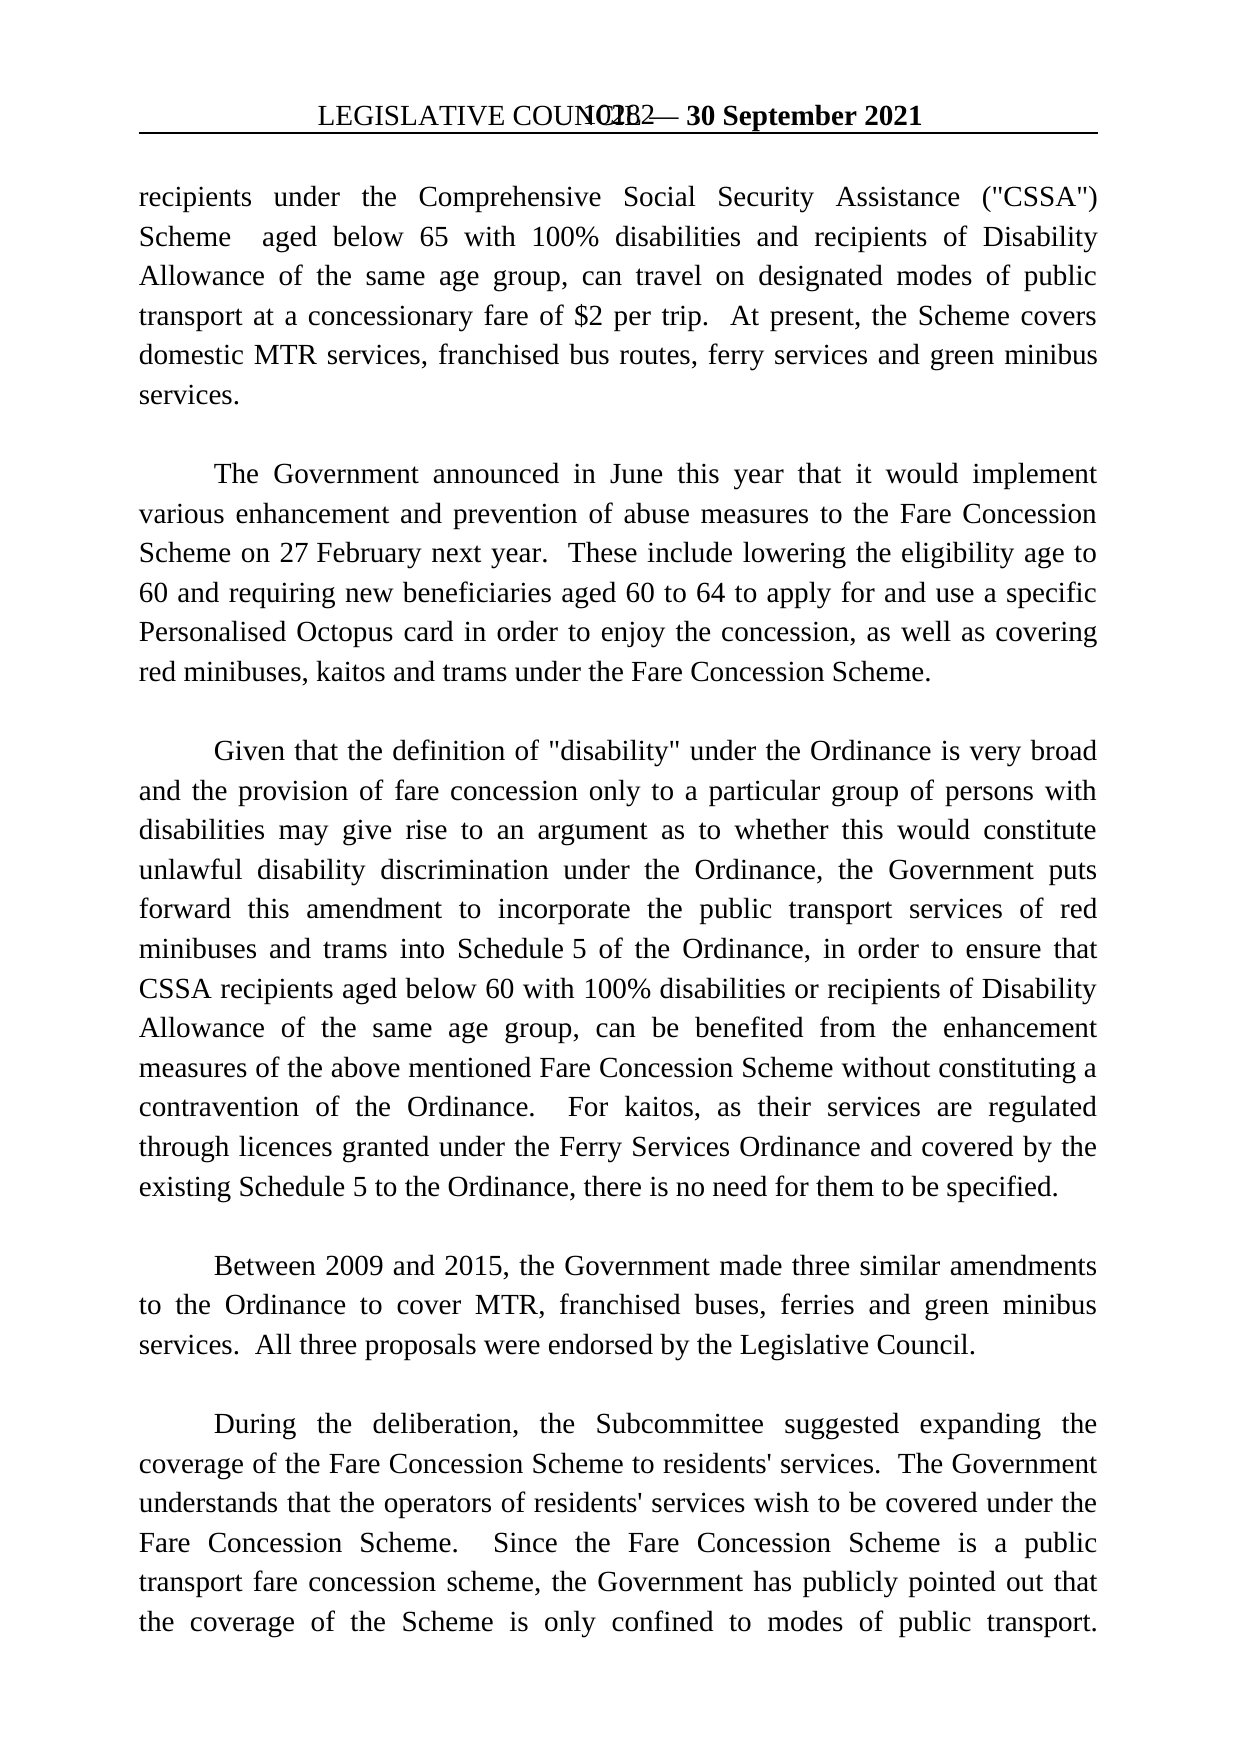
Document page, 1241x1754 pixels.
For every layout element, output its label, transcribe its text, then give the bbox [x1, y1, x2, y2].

text During the deliberation, the Subcommittee suggested expanding the coverage of the Fare Concession Scheme to residents' services. The Government understands that the operators of residents' services wish to be covered under the Fare Concession Scheme. Since the Fare Concession Scheme is a public transport fare concession scheme, the Government has publicly pointed out that the coverage of the Scheme is only confined to modes of public transport. [139, 1400, 1098, 1638]
text recipients under the Comprehensive Social Security Assistance ("CSSA") Scheme aged below 65 with 100% disabilities and recipients of Disability Allowance of the same age group, can travel on designated modes of public transport at a concessionary fare of $2 per trip. At present, the Scheme covers domestic MTR services, franchised bus routes, ferry services and green minibus services. [139, 173, 1098, 411]
text The Government announced in June this year that it would implement various enhancement and prevention of abuse measures to the Fare Concession Scheme on 27 February next year. These include lowering the eligibility age to 60 and requiring new beneficiaries aged 60 to 64 to apply for and use a specific Personalised Octopus card in order to enjoy the concession, as well as covering red minibuses, kaitos and trams under the Fare Concession Scheme. [139, 450, 1098, 688]
text Given that the definition of "disability" under the Ordinance is very broad and the provision of fare concession only to a particular group of persons with disabilities may give rise to an argument as to whether this would constitute unlawful disability discrimination under the Ordinance, the Government puts forward this amendment to incorporate the public transport services of red minibuses and trams into Schedule 5 of the Ordinance, in order to ensure that CSSA recipients aged below 60 with 100% disabilities or recipients of Disability Allowance of the same age group, can be benefited from the enhancement measures of the above mentioned Fare Concession Scheme without constituting a contravention of the Ordinance. For kaitos, as their services are regulated through licences granted under the Ferry Services Ordinance and covered by the existing Schedule 5 to the Ordinance, there is no need for them to be specified. [139, 727, 1098, 1202]
text Between 2009 and 2015, the Government made three similar amendments to the Ordinance to cover MTR, franchised buses, ferries and green minibus services. All three proposals were endorsed by the Legislative Council. [139, 1242, 1098, 1361]
